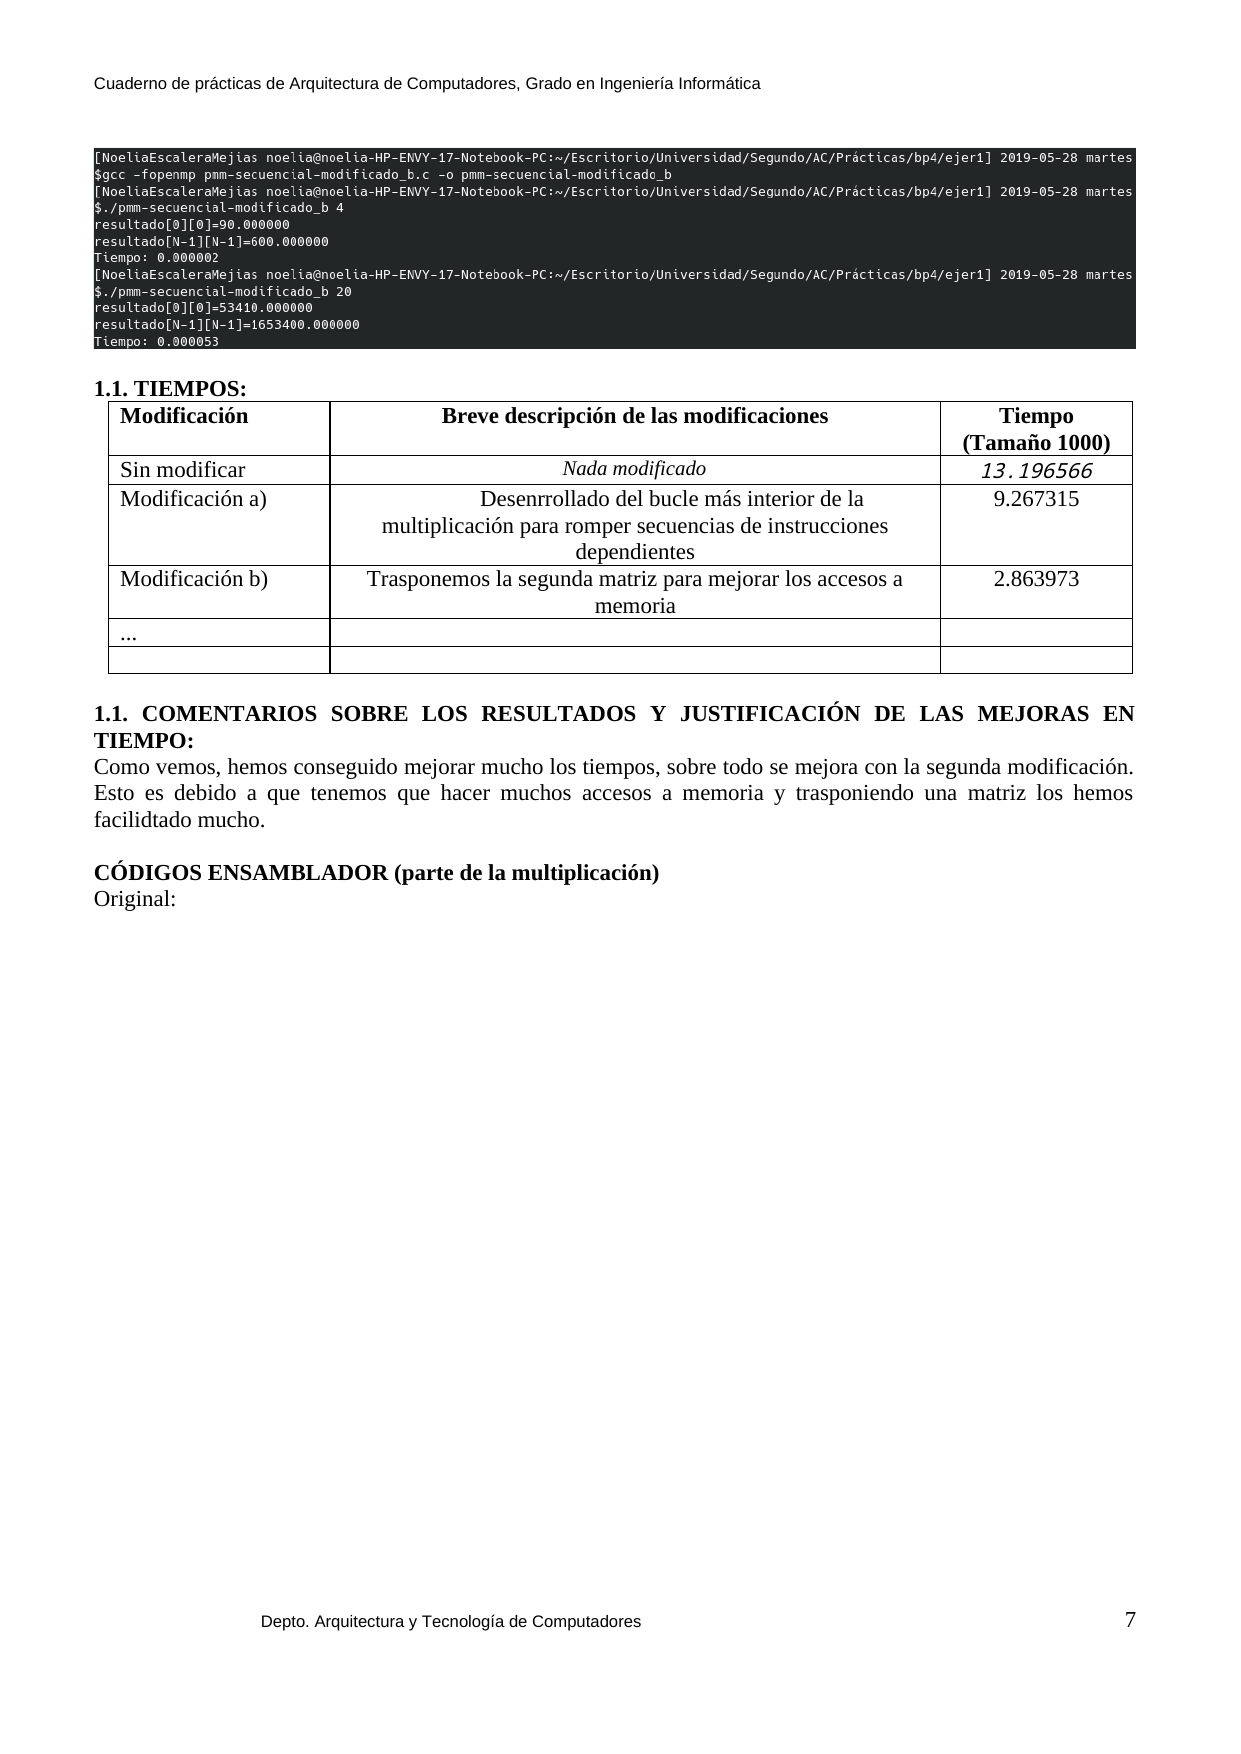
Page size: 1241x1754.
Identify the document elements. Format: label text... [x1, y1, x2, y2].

table_cell Modificación a) [109, 485, 329, 564]
table_cell [109, 647, 329, 673]
table_header Breve descripción de las modificaciones [331, 402, 940, 455]
table_cell Trasponemos la segunda matriz para mejorar los accesos a memoria [331, 566, 940, 618]
table_cell ... [109, 619, 329, 646]
text CÓDIGOS ENSAMBLADOR (parte de la multiplicación) [94, 858, 1136, 885]
text 1.1. COMENTARIOS SOBRE LOS RESULTADOS Y JUSTIFICACIÓN DE LAS MEJORAS EN TIEMPO: [94, 700, 1136, 753]
table_cell Sin modificar [109, 456, 329, 484]
table_cell 2.863973 [941, 566, 1132, 618]
table_cell 9.267315 [941, 485, 1132, 564]
picture [93, 147, 1136, 349]
table_cell [941, 619, 1132, 646]
table_cell Desenrrollado del bucle más interior de la multiplicación para romper secuencias de instrucciones dependientes [331, 485, 940, 564]
table_cell Modificación b) [109, 566, 329, 618]
text Original: [94, 885, 1136, 911]
table_header Tiempo (Tamaño 1000) [941, 402, 1132, 455]
table_cell [941, 647, 1132, 673]
table_cell [331, 619, 940, 646]
table_cell Nada modificado [331, 456, 940, 484]
text 1.1. TIEMPOS: [94, 375, 1136, 401]
table_header Modificación [109, 402, 329, 455]
table_cell [331, 647, 940, 673]
text Como vemos, hemos conseguido mejorar mucho los tiempos, sobre todo se mejora con la segunda modificación. Esto es debido a que tenemos que hacer muchos accesos a memoria y trasponiendo una matriz los hemos facilidtado mucho. [94, 753, 1136, 832]
table_cell 13.196566 [941, 456, 1132, 484]
